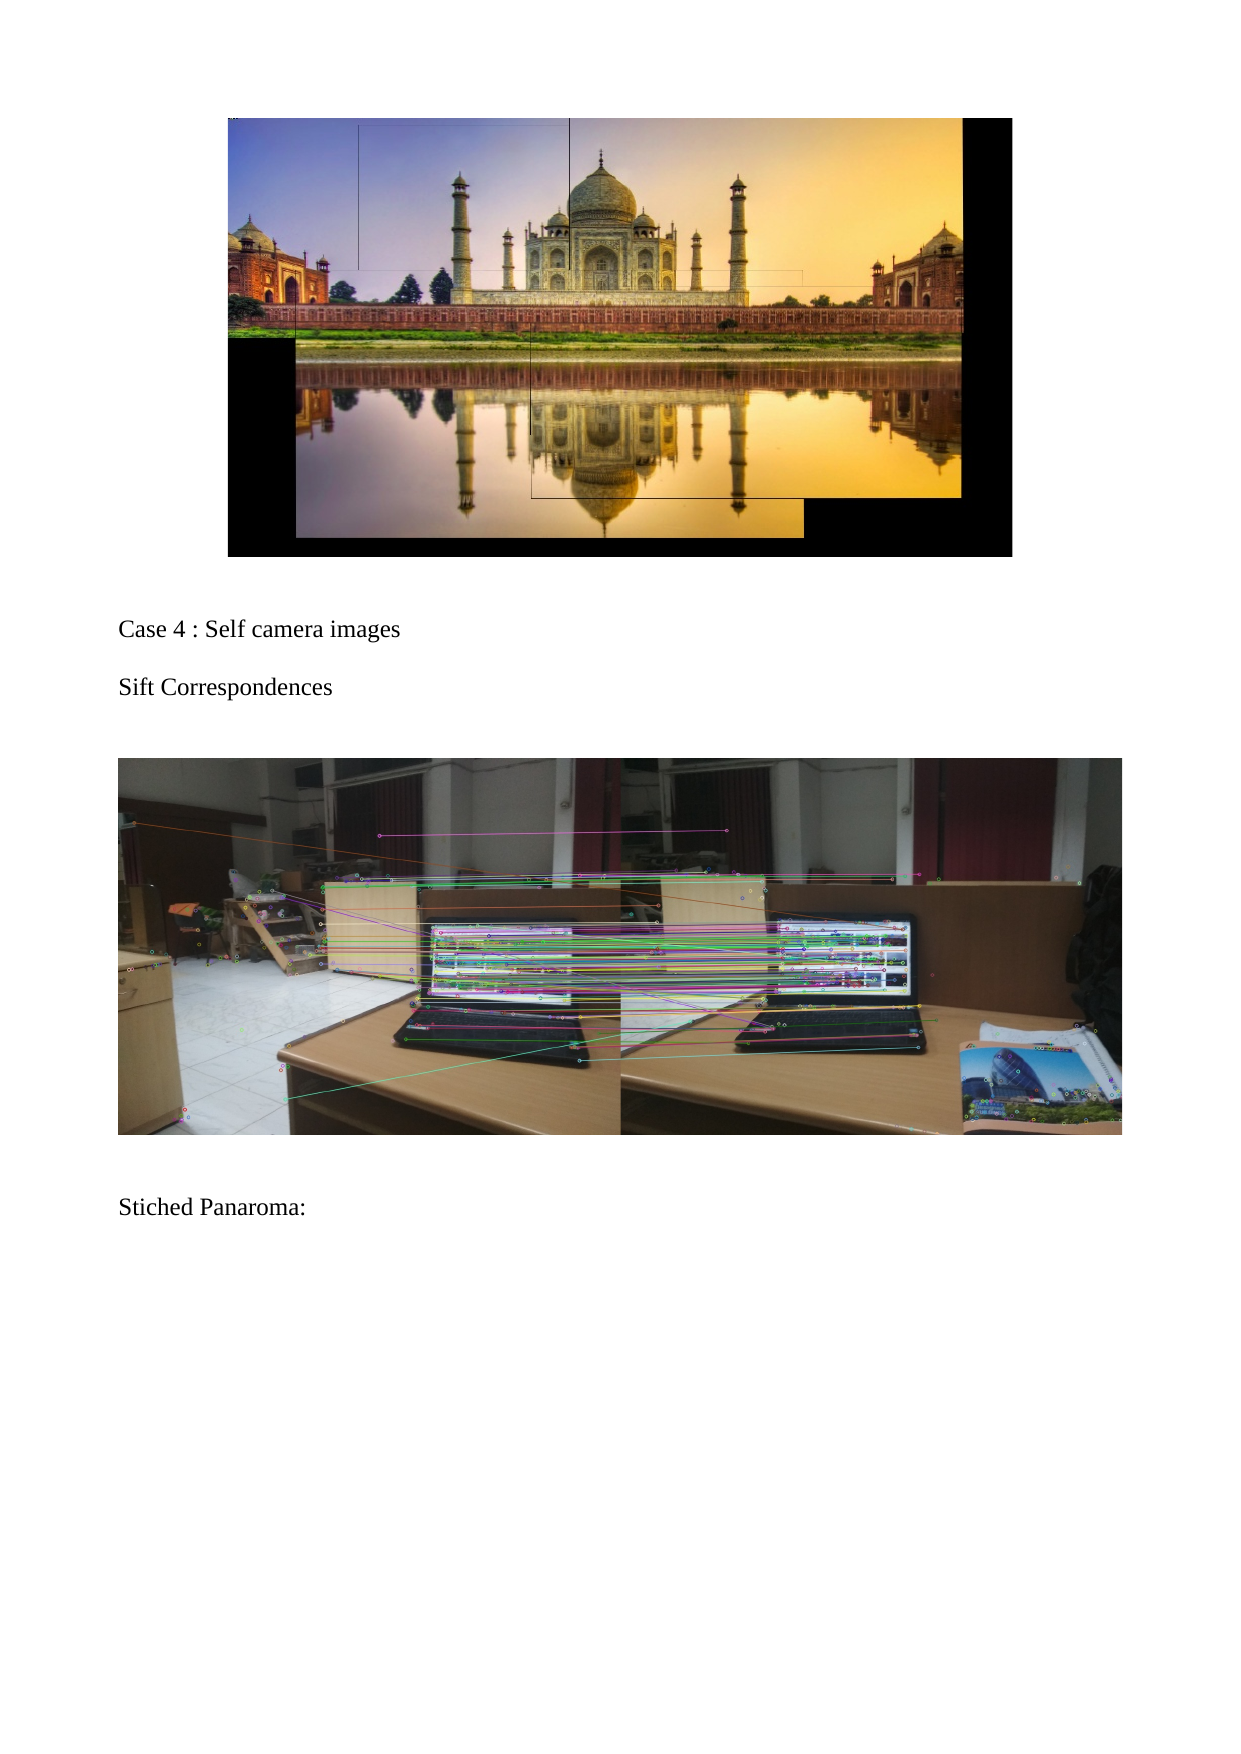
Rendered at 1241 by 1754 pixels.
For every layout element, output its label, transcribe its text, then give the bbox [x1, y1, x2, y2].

text Case 4 : Self camera images [118, 614, 1122, 643]
picture [118, 758, 1123, 1135]
text Sift Correspondences [118, 672, 1122, 701]
picture [227, 118, 1013, 557]
text Stiched Panaroma: [118, 1192, 1122, 1221]
